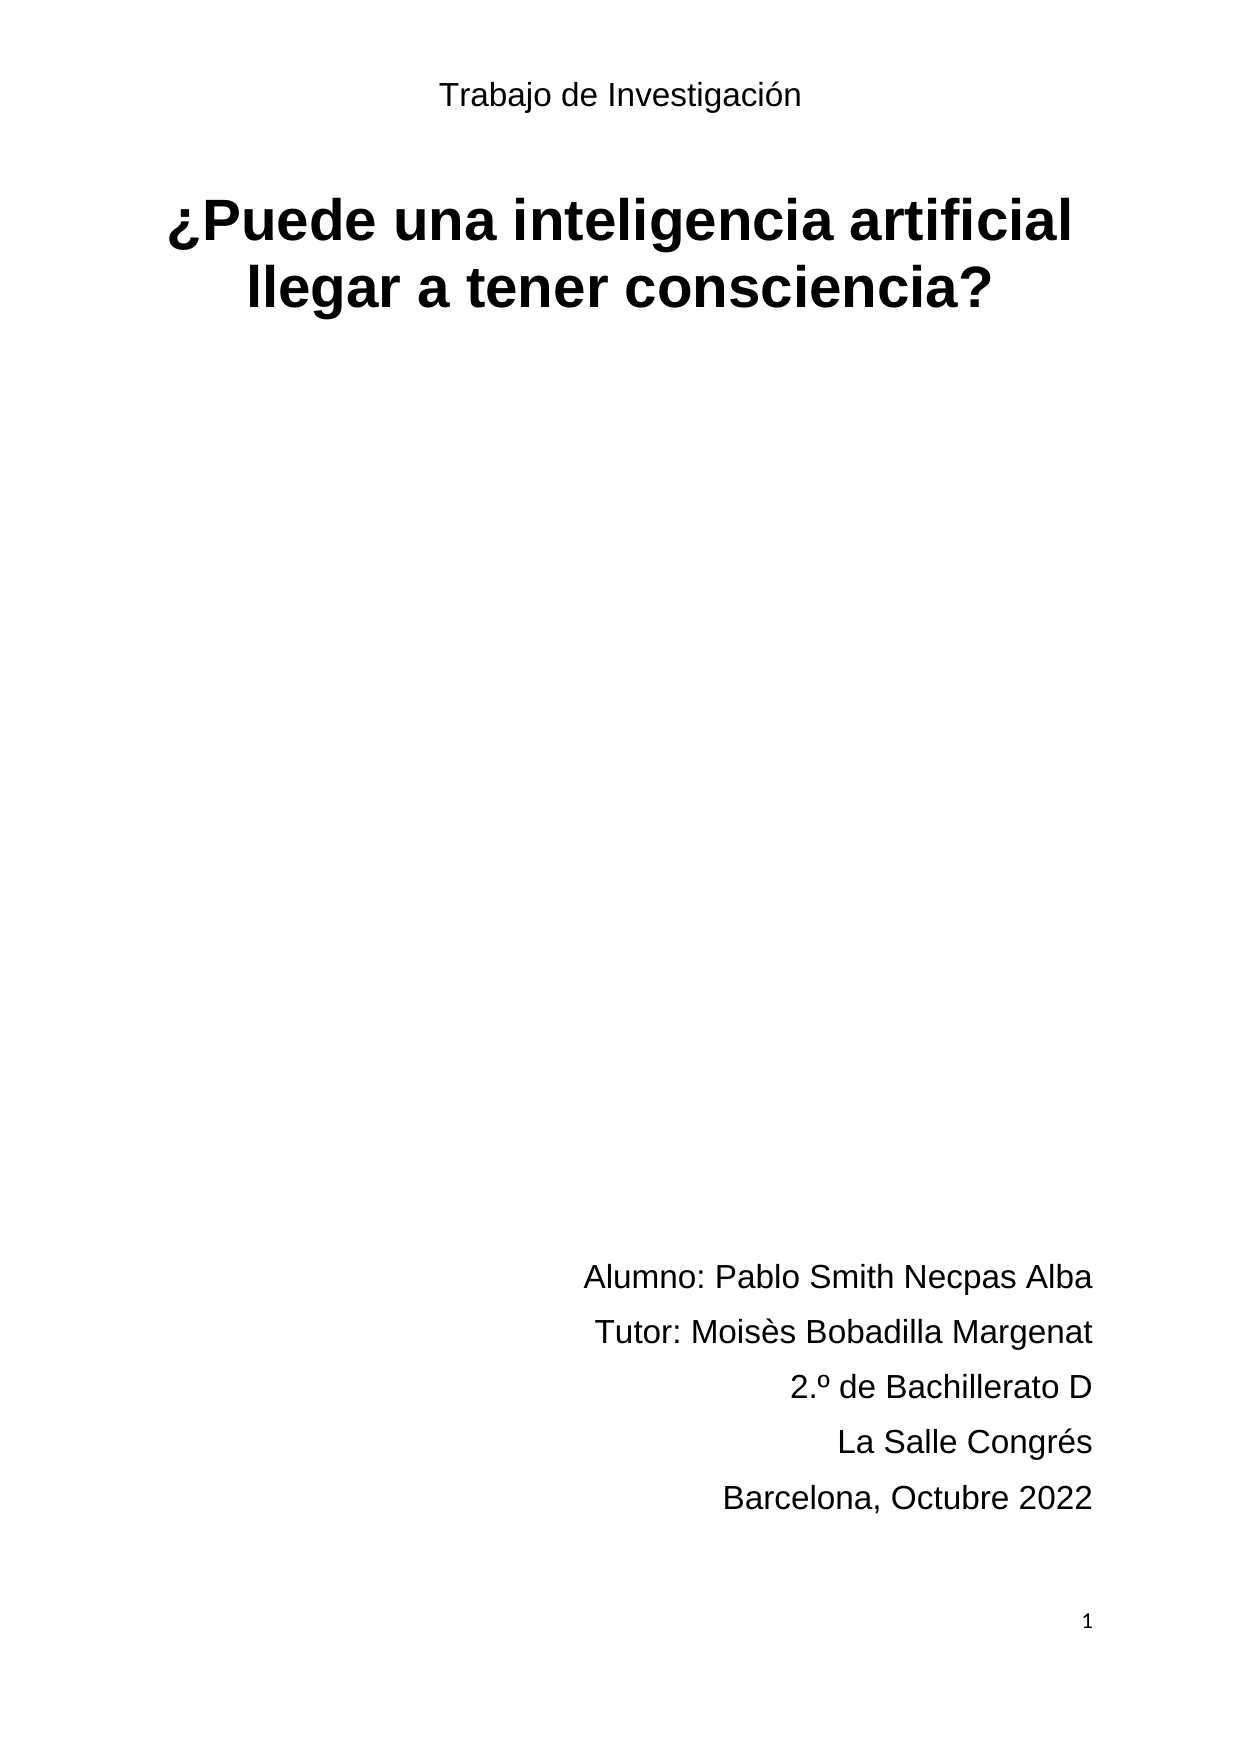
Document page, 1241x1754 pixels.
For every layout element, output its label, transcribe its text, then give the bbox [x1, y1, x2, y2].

text ¿Puede una inteligencia artificial llegar a tener consciencia? [148, 185, 1093, 319]
text 2.º de Bachillerato D [148, 1367, 1093, 1406]
text Barcelona, Octubre 2022 [148, 1478, 1093, 1516]
text La Salle Congrés [148, 1423, 1093, 1461]
text Alumno: Pablo Smith Necpas Alba [148, 1257, 1093, 1296]
text Tutor: Moisès Bobadilla Margenat [148, 1312, 1093, 1351]
text Trabajo de Investigación [148, 75, 1093, 113]
